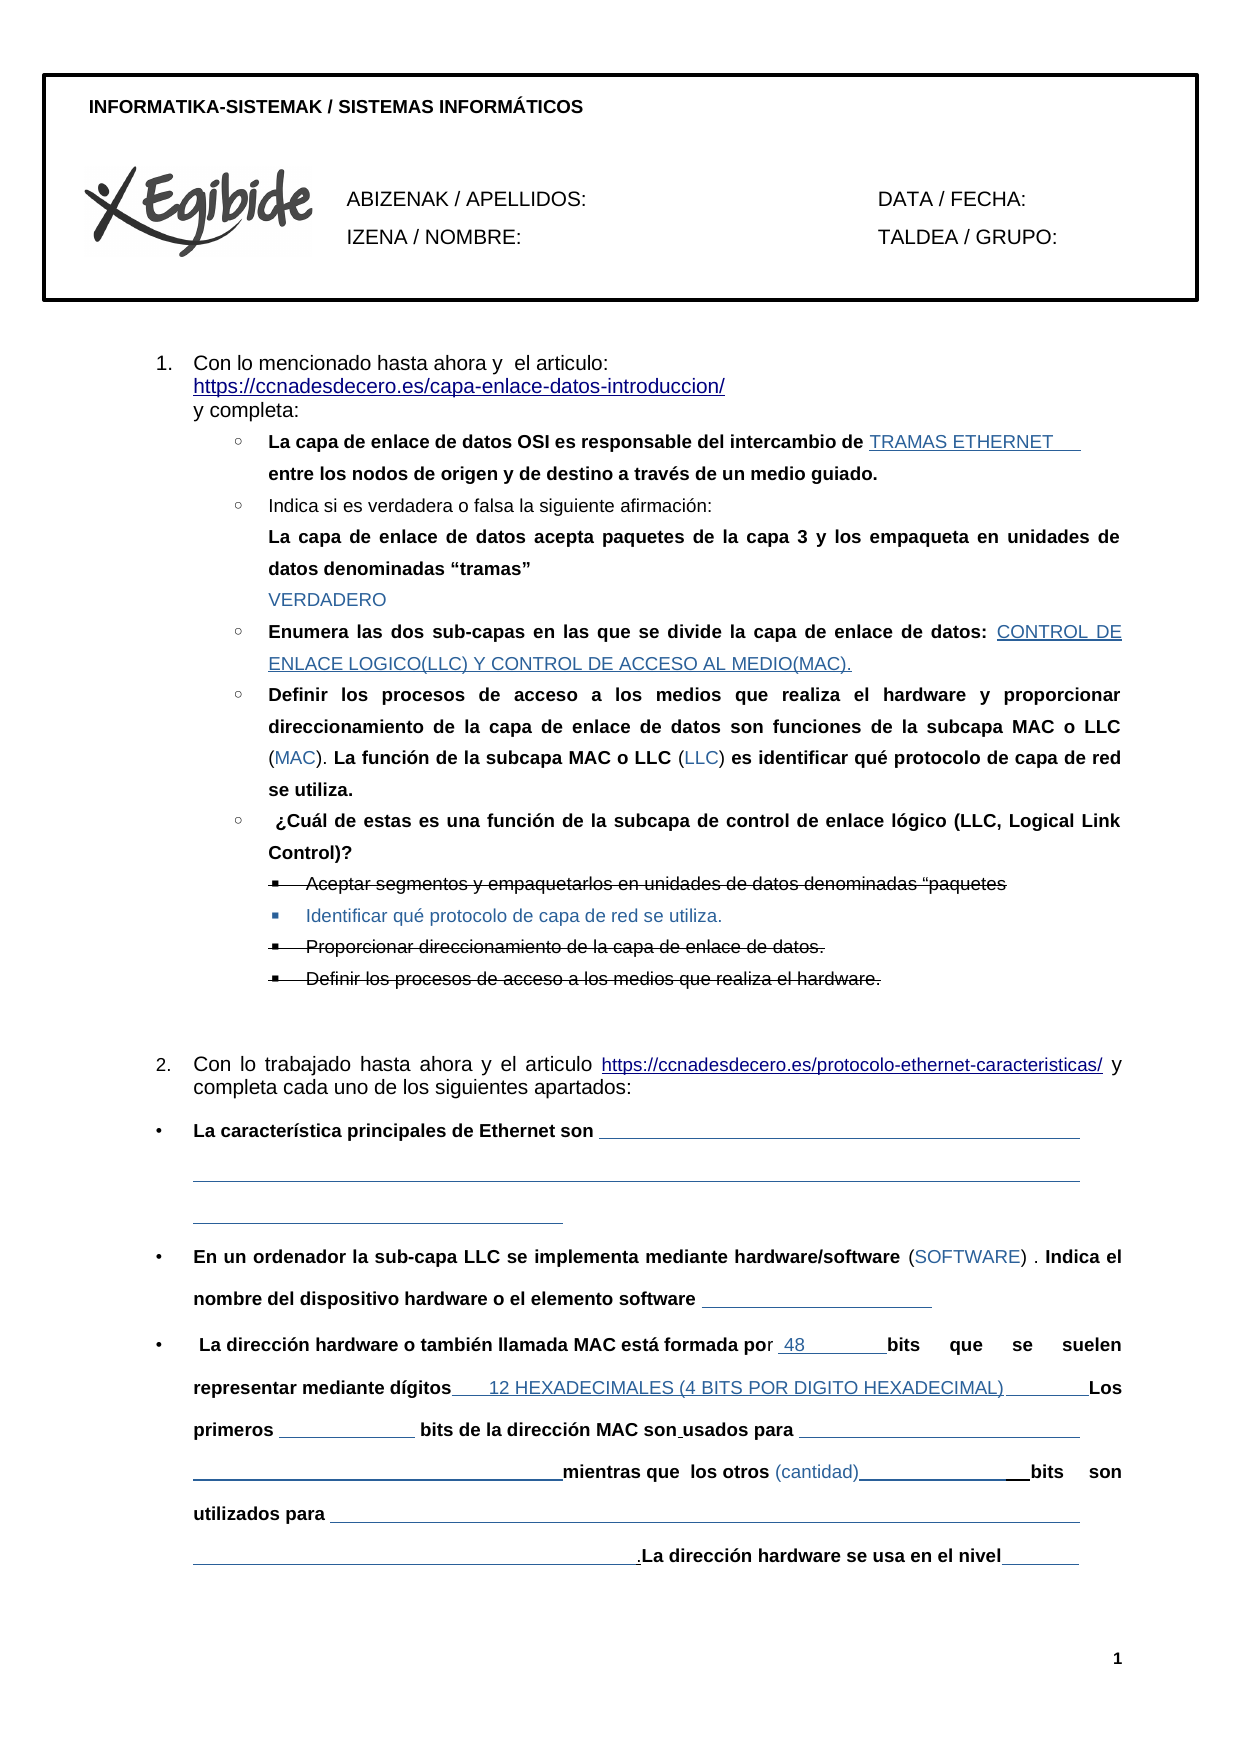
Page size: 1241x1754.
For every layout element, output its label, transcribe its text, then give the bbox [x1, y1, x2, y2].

list Enumera las dos sub-capas en las que se divide la capa de enlace de datos: CONTROL DE ENLACE LOGICO(LLC) Y CONTROL DE ACCESO AL MEDIO(MAC). [231, 621, 1122, 674]
list La dirección hardware o también llamada MAC está formada por 48 bits que se suelen representar mediante dígitos 12 HEXADECIMALES (4 BITS POR DIGITO HEXADECIMAL) Los primeros bits de la dirección MAC son usados para mientras que los otros (cantidad) bits son utilizados para .La dirección hardware se usa en el nivel [156, 1333, 1122, 1566]
list Identificar qué protocolo de capa de red se utiliza. [268, 905, 1122, 926]
list Con lo mencionado hasta ahora y el articulo: [156, 352, 1122, 375]
list y completa: [156, 398, 1122, 421]
list La capa de enlace de datos OSI es responsable del intercambio de TRAMAS ETHERNET entre los nodos de origen y de destino a través de un medio guiado. [231, 432, 1122, 484]
list https://ccnadesdecero.es/capa-enlace-datos-introduccion/ [156, 375, 1122, 398]
list Aceptar segmentos y empaquetarlos en unidades de datos denominadas “paquetes [268, 874, 1122, 895]
list Con lo trabajado hasta ahora y el articulo https://ccnadesdecero.es/protocolo-ethernet-caracteristicas/ y completa cada uno de los siguientes apartados: [156, 1053, 1122, 1099]
list VERDADERO [231, 590, 1122, 611]
list ¿Cuál de estas es una función de la subcapa de control de enlace lógico (LLC, Logical Link Control)? [231, 811, 1122, 863]
list Definir los procesos de acceso a los medios que realiza el hardware. [268, 968, 1122, 989]
list Proporcionar direccionamiento de la capa de enlace de datos. [268, 937, 1122, 958]
list La capa de enlace de datos acepta paquetes de la capa 3 y los empaqueta en unidades de datos denominadas “tramas” [231, 527, 1122, 579]
list En un ordenador la sub-capa LLC se implementa mediante hardware/software (SOFTWARE) . Indica el nombre del dispositivo hardware o el elemento software [156, 1246, 1122, 1309]
list Definir los procesos de acceso a los medios que realiza el hardware y proporcionar direccionamiento de la capa de enlace de datos son funciones de la subcapa MAC o LLC (MAC). La función de la subcapa MAC o LLC (LLC) es identificar qué protocolo de capa de red se utiliza. [231, 684, 1122, 800]
list La característica principales de Ethernet son [156, 1120, 1122, 1225]
list Indica si es verdadera o falsa la siguiente afirmación: [231, 495, 1122, 516]
